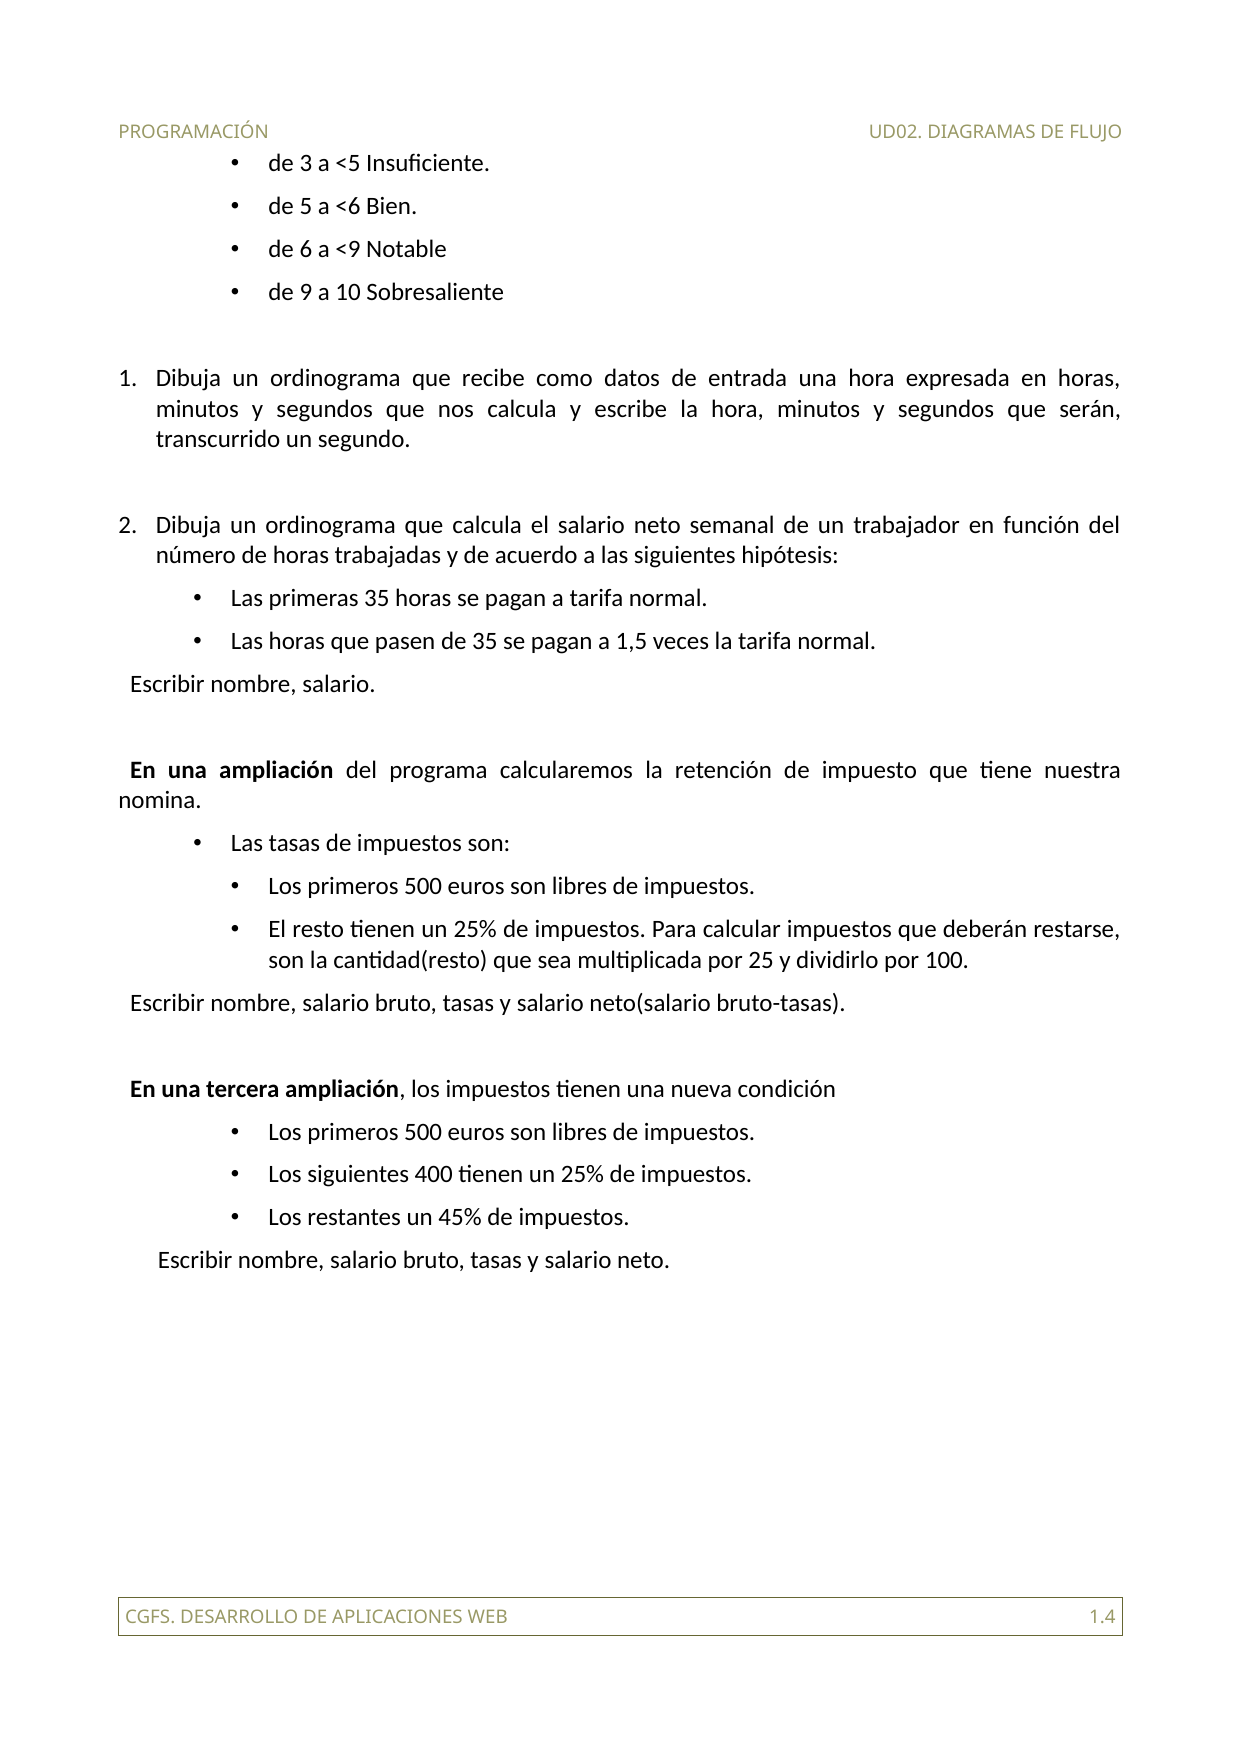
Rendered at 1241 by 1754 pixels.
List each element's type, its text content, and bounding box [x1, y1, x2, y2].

list Las primeras 35 horas se pagan a tarifa normal. [193, 582, 1122, 613]
list Los primeros 500 euros son libres de impuestos. [231, 1116, 1122, 1146]
text En una ampliación del programa calcularemos la retención de impuesto que tiene nuestra nomina. [118, 754, 1122, 815]
list Dibuja un ordinograma que calcula el salario neto semanal de un trabajador en función del número de horas trabajadas y de acuerdo a las siguientes hipótesis: [118, 509, 1122, 570]
list Los primeros 500 euros son libres de impuestos. [231, 871, 1122, 901]
list Dibuja un ordinograma que recibe como datos de entrada una hora expresada en horas, minutos y segundos que nos calcula y escribe la hora, minutos y segundos que serán, transcurrido un segundo. [118, 362, 1122, 454]
text Escribir nombre, salario bruto, tasas y salario neto(salario bruto-tasas). [118, 987, 1122, 1017]
list de 3 a <5 Insuficiente. [231, 148, 1122, 178]
list Los restantes un 45% de impuestos. [231, 1201, 1122, 1232]
list de 9 a 10 Sobresaliente [231, 276, 1122, 307]
list Las horas que pasen de 35 se pagan a 1,5 veces la tarifa normal. [193, 625, 1122, 656]
text En una tercera ampliación, los impuestos tienen una nueva condición [118, 1073, 1122, 1103]
list El resto tienen un 25% de impuestos. Para calcular impuestos que deberán restarse, son la cantidad(resto) que sea multiplicada por 25 y dividirlo por 100. [231, 913, 1122, 974]
list de 5 a <6 Bien. [231, 191, 1122, 221]
list Los siguientes 400 tienen un 25% de impuestos. [231, 1158, 1122, 1189]
list Las tasas de impuestos son: [193, 828, 1122, 858]
list de 6 a <9 Notable [231, 233, 1122, 264]
text Escribir nombre, salario bruto, tasas y salario neto. [118, 1244, 1122, 1275]
text Escribir nombre, salario. [118, 668, 1122, 699]
